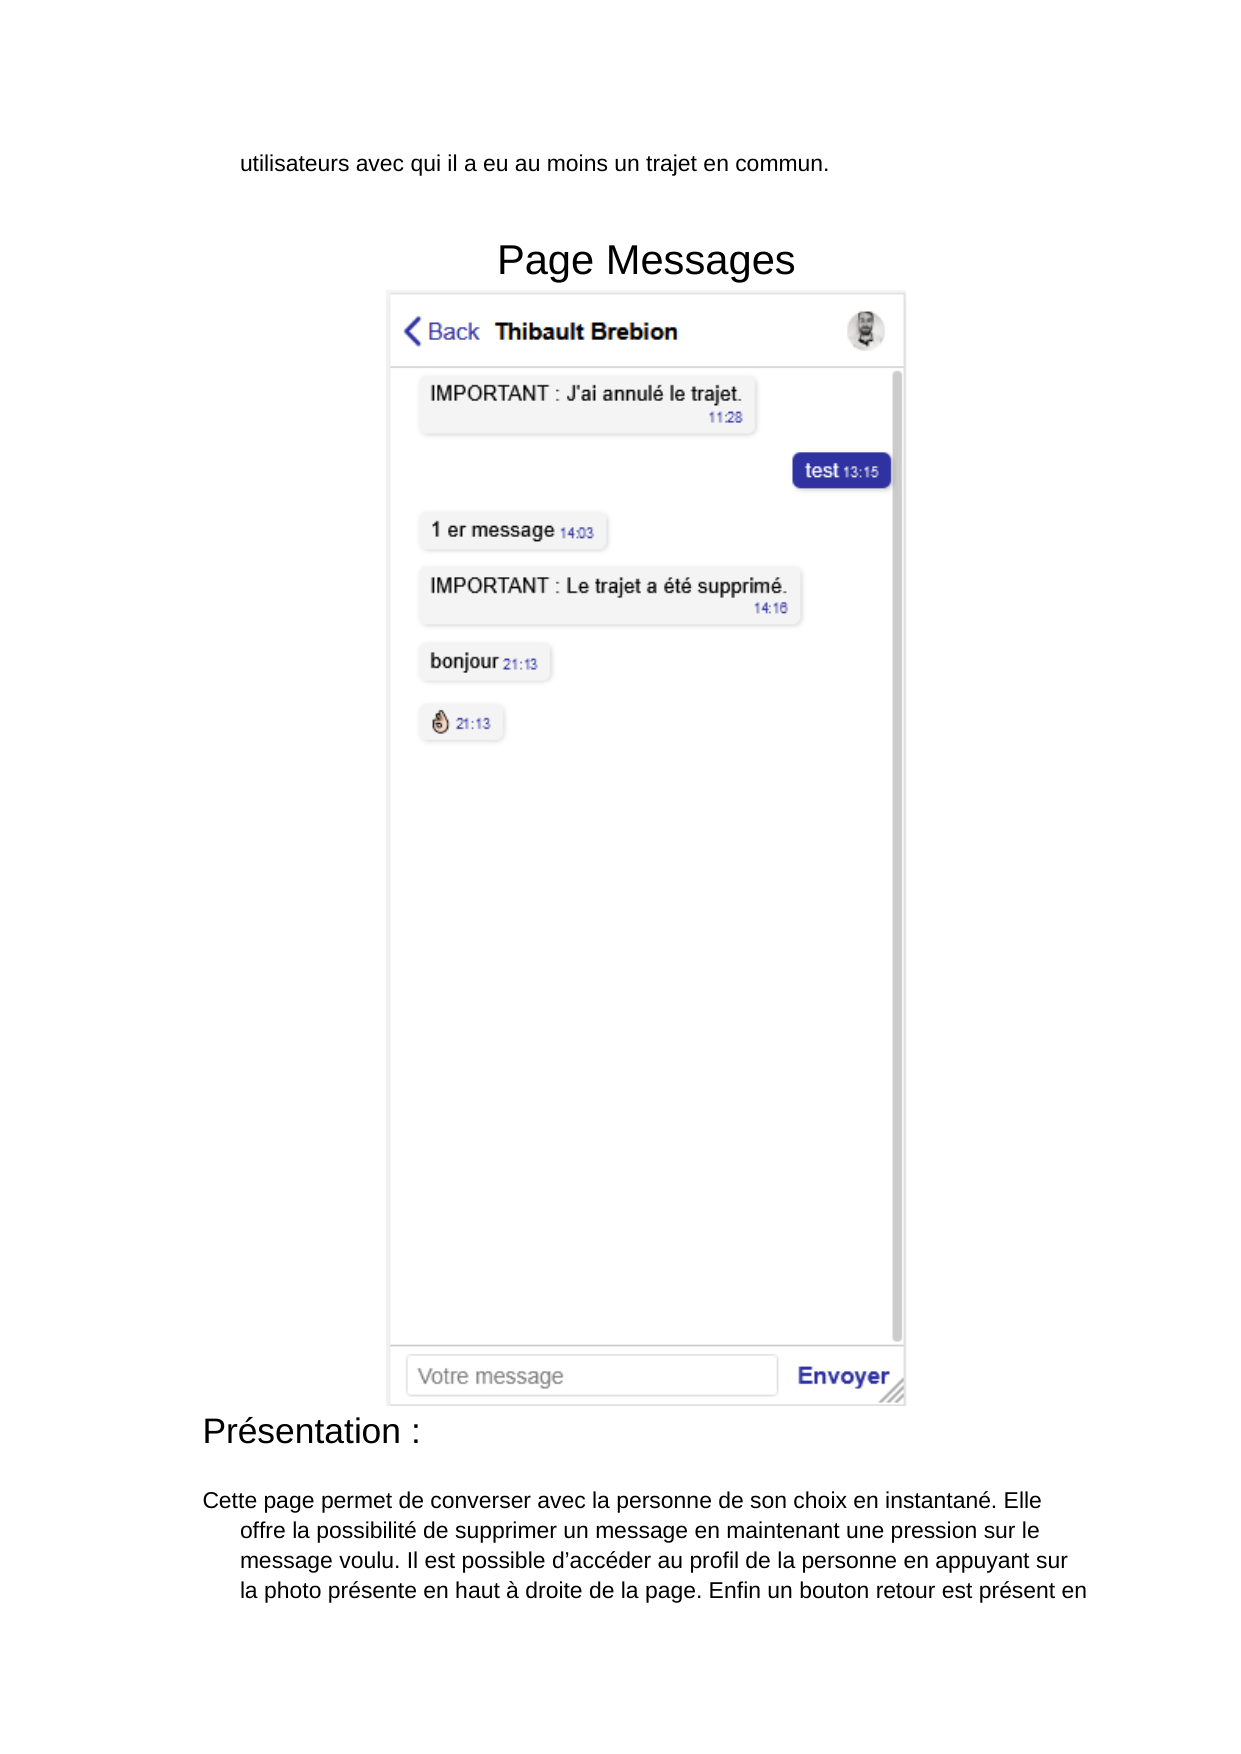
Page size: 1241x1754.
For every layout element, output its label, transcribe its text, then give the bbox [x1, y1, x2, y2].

picture [386, 290, 907, 1406]
text Cette page permet de converser avec la personne de son choix en instantané. Elle offre la possibilité de supprimer un message en maintenant une pression sur le message voulu. Il est possible d’accéder au profil de la personne en appuyant sur la photo présente en haut à droite de la page. Enfin un bouton retour est présent en [202, 1487, 1090, 1604]
text Présentation : [202, 1410, 1090, 1451]
text utilisateurs avec qui il a eu au moins un trajet en commun. [202, 150, 1090, 176]
text Page Messages [202, 235, 1090, 283]
